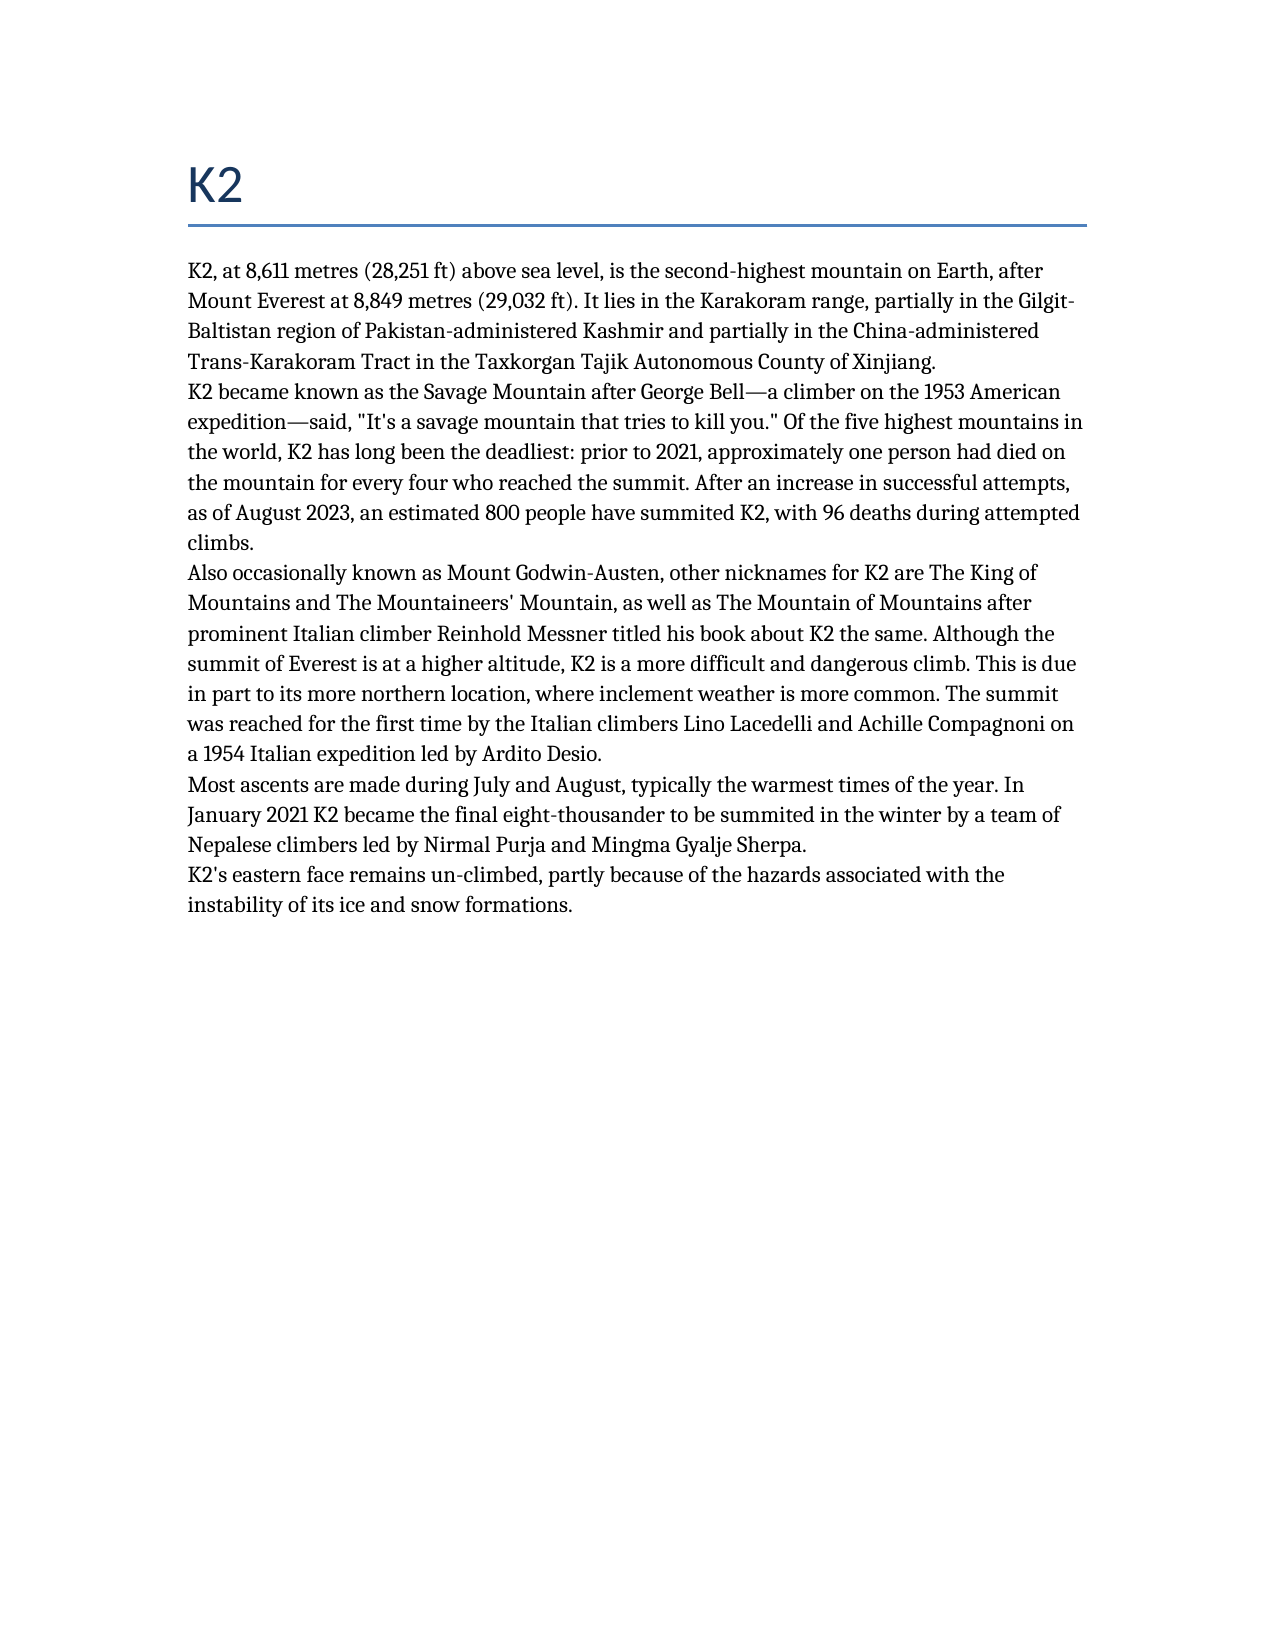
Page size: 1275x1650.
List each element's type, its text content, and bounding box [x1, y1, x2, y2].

text K2, at 8,611 metres (28,251 ft) above sea level, is the second-highest mountain on Earth, after Mount Everest at 8,849 metres (29,032 ft). It lies in the Karakoram range, partially in the Gilgit-Baltistan region of Pakistan-administered Kashmir and partially in the China-administered Trans-Karakoram Tract in the Taxkorgan Tajik Autonomous County of Xinjiang. K2 became known as the Savage Mountain after George Bell—a climber on the 1953 American expedition—said, "It's a savage mountain that tries to kill you." Of the five highest mountains in the world, K2 has long been the deadliest: prior to 2021, approximately one person had died on the mountain for every four who reached the summit. After an increase in successful attempts, as of August 2023, an estimated 800 people have summited K2, with 96 deaths during attempted climbs. Also occasionally known as Mount Godwin-Austen, other nicknames for K2 are The King of Mountains and The Mountaineers' Mountain, as well as The Mountain of Mountains after prominent Italian climber Reinhold Messner titled his book about K2 the same. Although the summit of Everest is at a higher altitude, K2 is a more difficult and dangerous climb. This is due in part to its more northern location, where inclement weather is more common. The summit was reached for the first time by the Italian climbers Lino Lacedelli and Achille Compagnoni on a 1954 Italian expedition led by Ardito Desio. Most ascents are made during July and August, typically the warmest times of the year. In January 2021 K2 became the final eight-thousander to be summited in the winter by a team of Nepalese climbers led by Nirmal Purja and Mingma Gyalje Sherpa. K2's eastern face remains un-climbed, partly because of the hazards associated with the instability of its ice and snow formations. [187, 258, 1087, 918]
title K2 [187, 150, 1087, 227]
